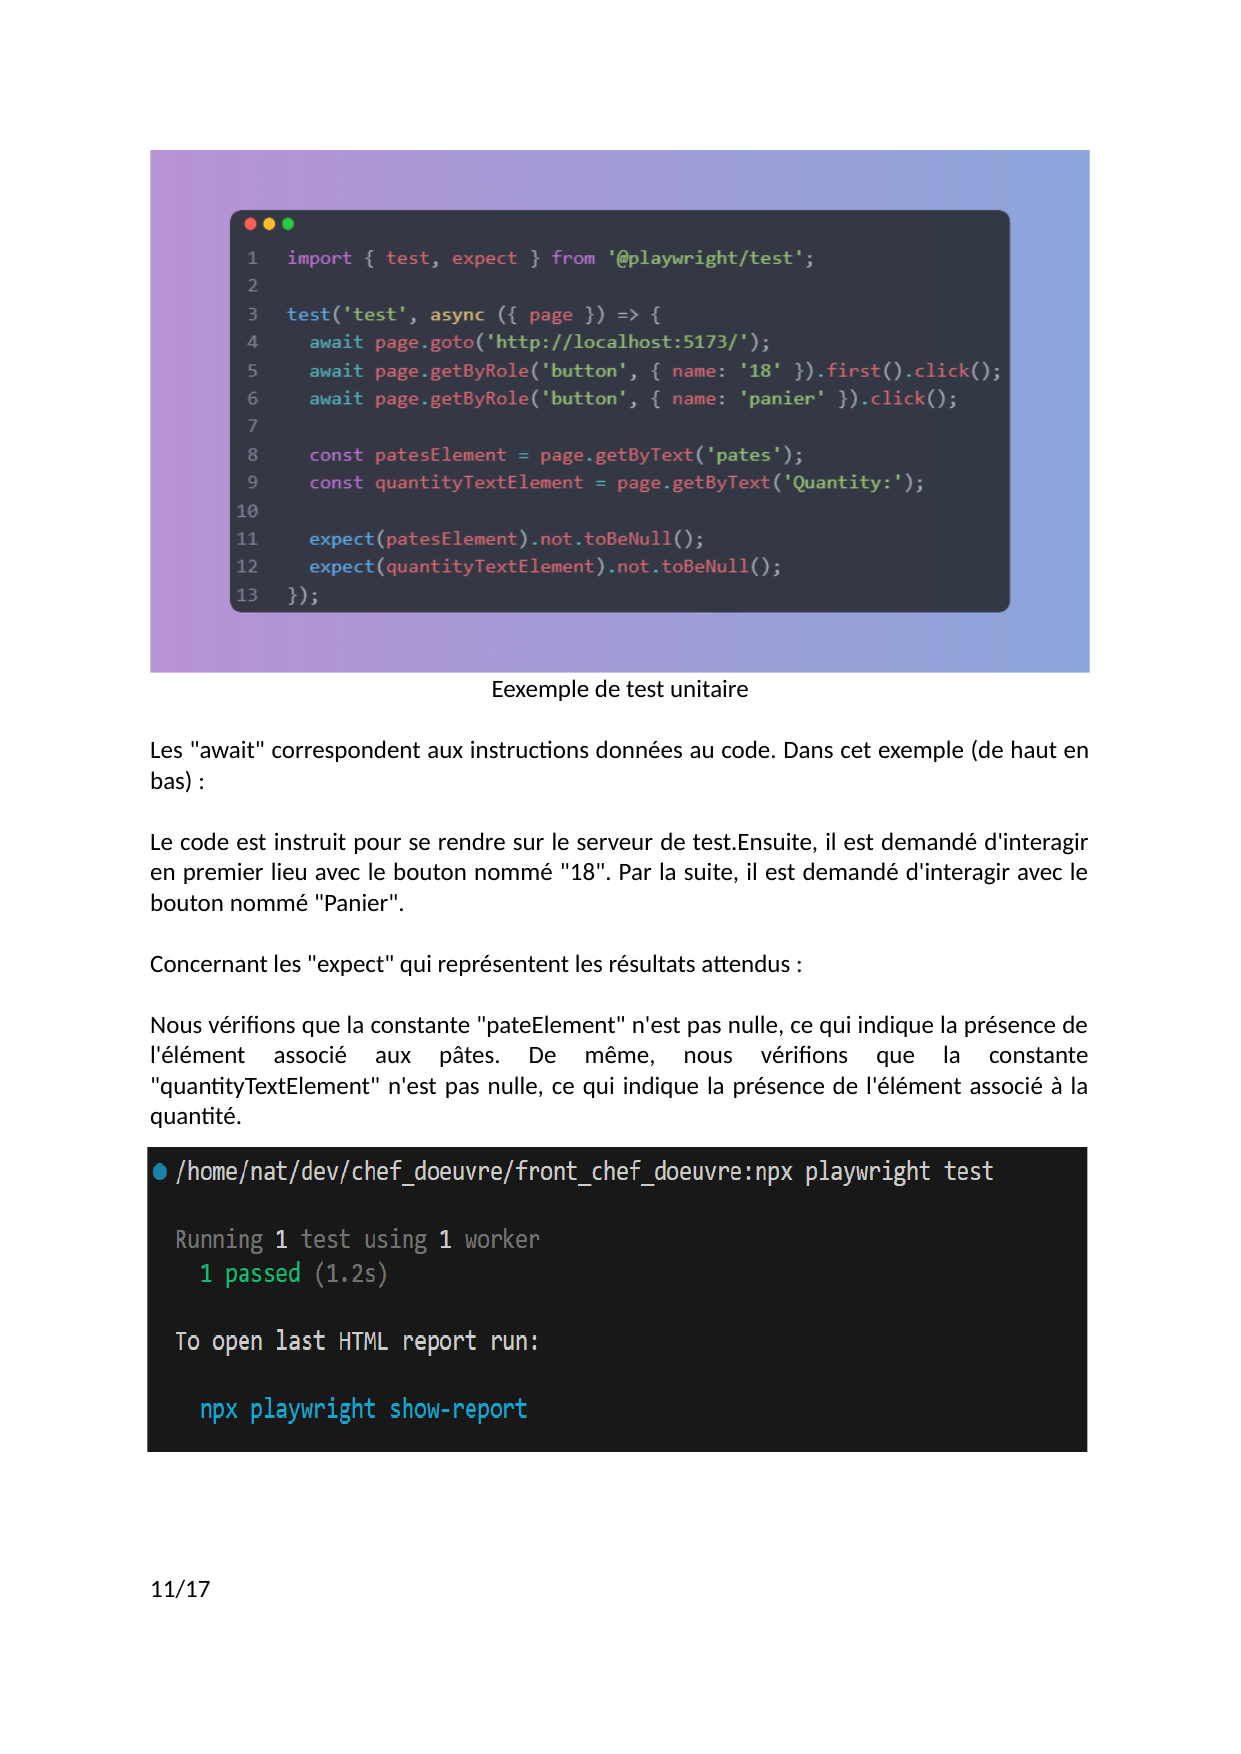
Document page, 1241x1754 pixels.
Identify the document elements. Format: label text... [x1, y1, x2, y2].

text Eexemple de test unitaire [150, 674, 1090, 704]
text Concernant les "expect" qui représentent les résultats attendus : [150, 948, 1090, 978]
picture [150, 150, 1091, 674]
text Les "await" correspondent aux instructions données au code. Dans cet exemple (de haut en bas) : [150, 734, 1090, 795]
text Le code est instruit pour se rendre sur le serveur de test.Ensuite, il est demandé d'interagir en premier lieu avec le bouton nommé "18". Par la suite, il est demandé d'interagir avec le bouton nommé "Panier". [150, 826, 1090, 917]
picture [147, 1147, 1088, 1452]
text Nous vérifions que la constante "pateElement" n'est pas nulle, ce qui indique la présence de l'élément associé aux pâtes. De même, nous vérifions que la constante "quantityTextElement" n'est pas nulle, ce qui indique la présence de l'élément associé à la quantité. [150, 1009, 1090, 1131]
